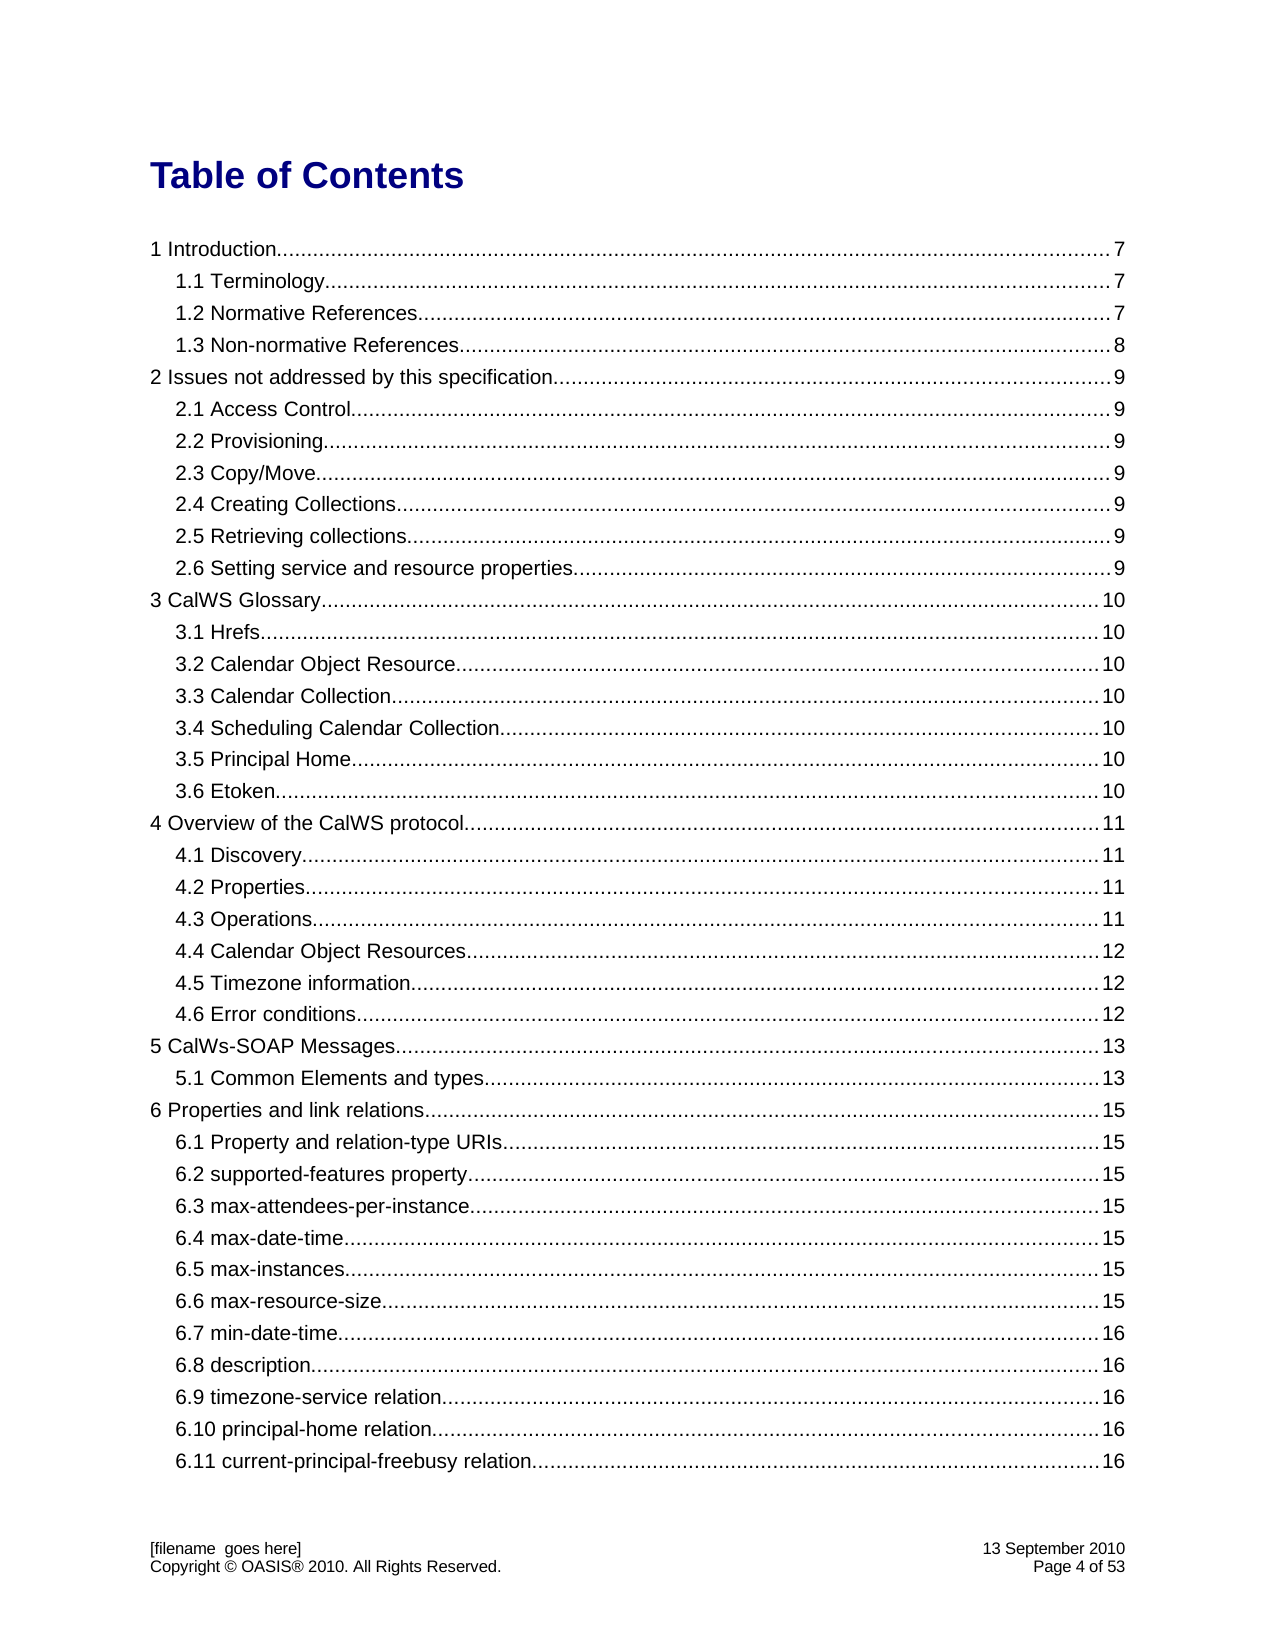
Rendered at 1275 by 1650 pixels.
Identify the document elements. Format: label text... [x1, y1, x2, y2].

text 5.1 Common Elements and types 13 [175, 1067, 1125, 1090]
text 6.3 max-attendees-per-instance 15 [175, 1194, 1125, 1218]
text 2.2 Provisioning 9 [175, 429, 1125, 453]
text 3.1 Hrefs 10 [175, 620, 1125, 644]
text 6.6 max-resource-size 15 [175, 1290, 1125, 1313]
text 6.11 current-principal-freebusy relation. 16 [175, 1449, 1125, 1473]
text 3.3 Calendar Collection 10 [175, 684, 1125, 708]
text 6.10 principal-home relation. 16 [175, 1417, 1125, 1441]
text 1.3 Non-normative References 8 [175, 333, 1125, 357]
text 2.5 Retrieving collections 9 [175, 525, 1125, 548]
text 2.1 Access Control 9 [175, 397, 1125, 421]
text 3.2 Calendar Object Resource 10 [175, 652, 1125, 676]
text 6.7 min-date-time 16 [175, 1322, 1125, 1345]
text 1.1 Terminology 7 [175, 270, 1125, 293]
text 1 Introduction 7 [150, 238, 1125, 261]
text 2 Issues not addressed by this specification. 9 [150, 365, 1125, 389]
text 6.9 timezone-service relation. 16 [175, 1385, 1125, 1409]
text 6 Properties and link relations 15 [150, 1098, 1125, 1122]
text 4.6 Error conditions 12 [175, 1003, 1125, 1026]
text 6.2 supported-features property. 15 [175, 1162, 1125, 1186]
text 4.4 Calendar Object Resources 12 [175, 939, 1125, 963]
text 3.5 Principal Home 10 [175, 748, 1125, 771]
text 2.6 Setting service and resource properties. 9 [175, 557, 1125, 580]
text 6.1 Property and relation-type URIs 15 [175, 1130, 1125, 1154]
text 4.2 Properties 11 [175, 875, 1125, 899]
text 3 CalWS Glossary 10 [150, 588, 1125, 612]
text 1.2 Normative References 7 [175, 302, 1125, 325]
text 4.3 Operations 11 [175, 907, 1125, 931]
text 4.1 Discovery 11 [175, 843, 1125, 867]
subtitle Table of Contents [150, 154, 1125, 196]
text 2.3 Copy/Move 9 [175, 461, 1125, 484]
text 4.5 Timezone information 12 [175, 971, 1125, 994]
text 3.4 Scheduling Calendar Collection 10 [175, 716, 1125, 739]
text 3.6 Etoken 10 [175, 780, 1125, 803]
text 4 Overview of the CalWS protocol 11 [150, 812, 1125, 835]
text 6.8 description 16 [175, 1353, 1125, 1377]
text 6.4 max-date-time 15 [175, 1226, 1125, 1249]
text 2.4 Creating Collections 9 [175, 493, 1125, 516]
text 5 CalWs-SOAP Messages. 13 [150, 1035, 1125, 1058]
text 6.5 max-instances 15 [175, 1258, 1125, 1281]
